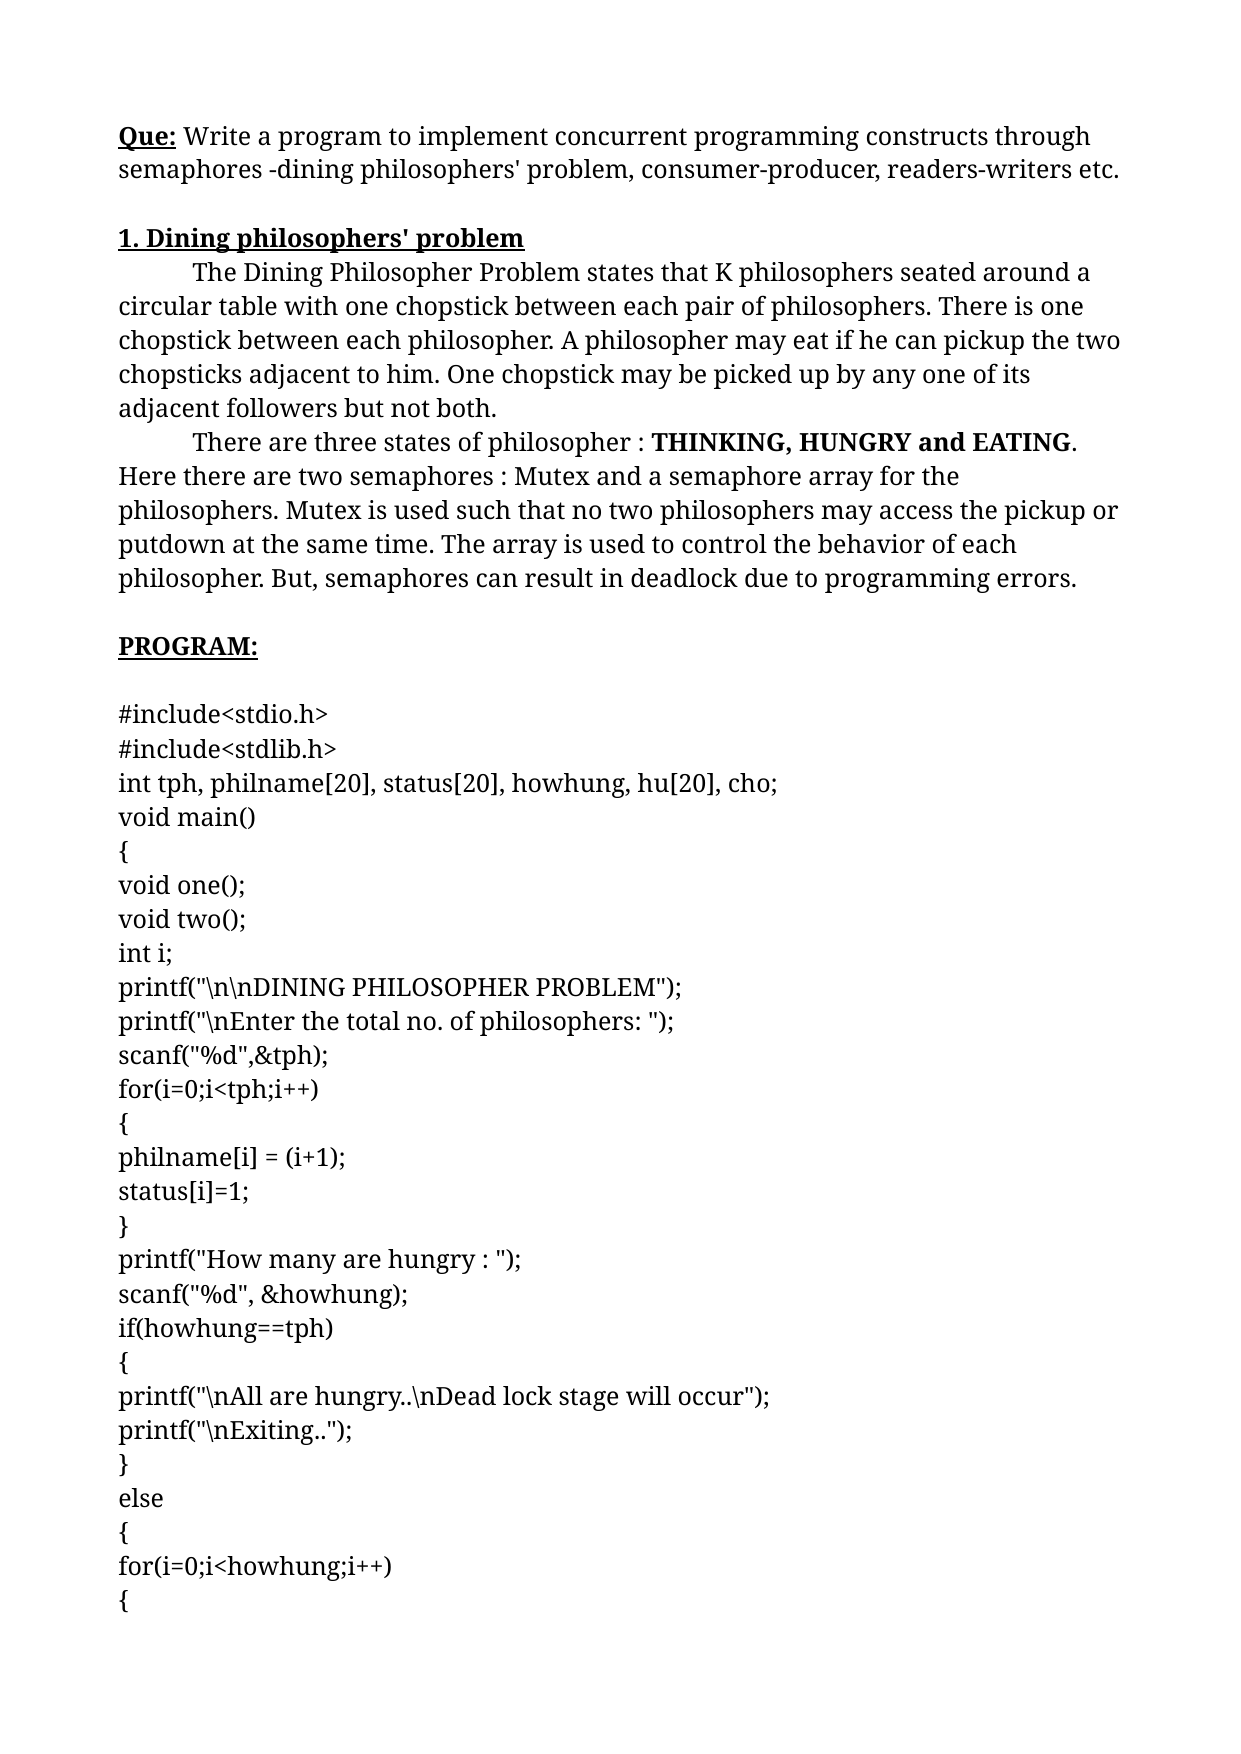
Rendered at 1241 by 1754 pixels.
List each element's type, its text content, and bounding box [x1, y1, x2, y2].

text int tph, philname[20], status[20], howhung, hu[20], cho; [118, 765, 1122, 799]
text The Dining Philosopher Problem states that K philosophers seated around a circular table with one chopstick between each pair of philosophers. There is one chopstick between each philosopher. A philosopher may eat if he can pickup the two chopsticks adjacent to him. One chopstick may be picked up by any one of its adjacent followers but not both. [118, 254, 1122, 425]
text { [118, 1344, 1122, 1378]
text printf("\nEnter the total no. of philosophers: "); [118, 1004, 1122, 1038]
text printf("How many are hungry : "); [118, 1242, 1122, 1276]
text for(i=0;i<tph;i++) [118, 1072, 1122, 1106]
text else [118, 1481, 1122, 1515]
text { [118, 1583, 1122, 1617]
text void one(); [118, 867, 1122, 902]
text scanf("%d", &howhung); [118, 1276, 1122, 1310]
text printf("\n\nDINING PHILOSOPHER PROBLEM"); [118, 970, 1122, 1004]
text void main() [118, 799, 1122, 833]
text { [118, 1106, 1122, 1140]
text printf("\nAll are hungry..\nDead lock stage will occur"); [118, 1378, 1122, 1412]
text status[i]=1; [118, 1174, 1122, 1208]
text PROGRAM: [118, 629, 1122, 663]
text #include<stdio.h> [118, 697, 1122, 731]
text int i; [118, 936, 1122, 970]
text printf("\nExiting.."); [118, 1412, 1122, 1447]
text { [118, 1515, 1122, 1549]
text Que: Write a program to implement concurrent programming constructs through semaphores -dining philosophers' problem, consumer-producer, readers-writers etc. [118, 118, 1122, 186]
text There are three states of philosopher : THINKING, HUNGRY and EATING. Here there are two semaphores : Mutex and a semaphore array for the philosophers. Mutex is used such that no two philosophers may access the pickup or putdown at the same time. The array is used to control the behavior of each philosopher. But, semaphores can result in deadlock due to programming errors. [118, 425, 1122, 595]
text void two(); [118, 902, 1122, 936]
text #include<stdlib.h> [118, 731, 1122, 765]
text } [118, 1208, 1122, 1242]
text 1. Dining philosophers' problem [118, 220, 1122, 254]
text scanf("%d",&tph); [118, 1038, 1122, 1072]
text { [118, 833, 1122, 867]
text } [118, 1447, 1122, 1481]
text if(howhung==tph) [118, 1310, 1122, 1344]
text philname[i] = (i+1); [118, 1140, 1122, 1174]
text for(i=0;i<howhung;i++) [118, 1549, 1122, 1583]
